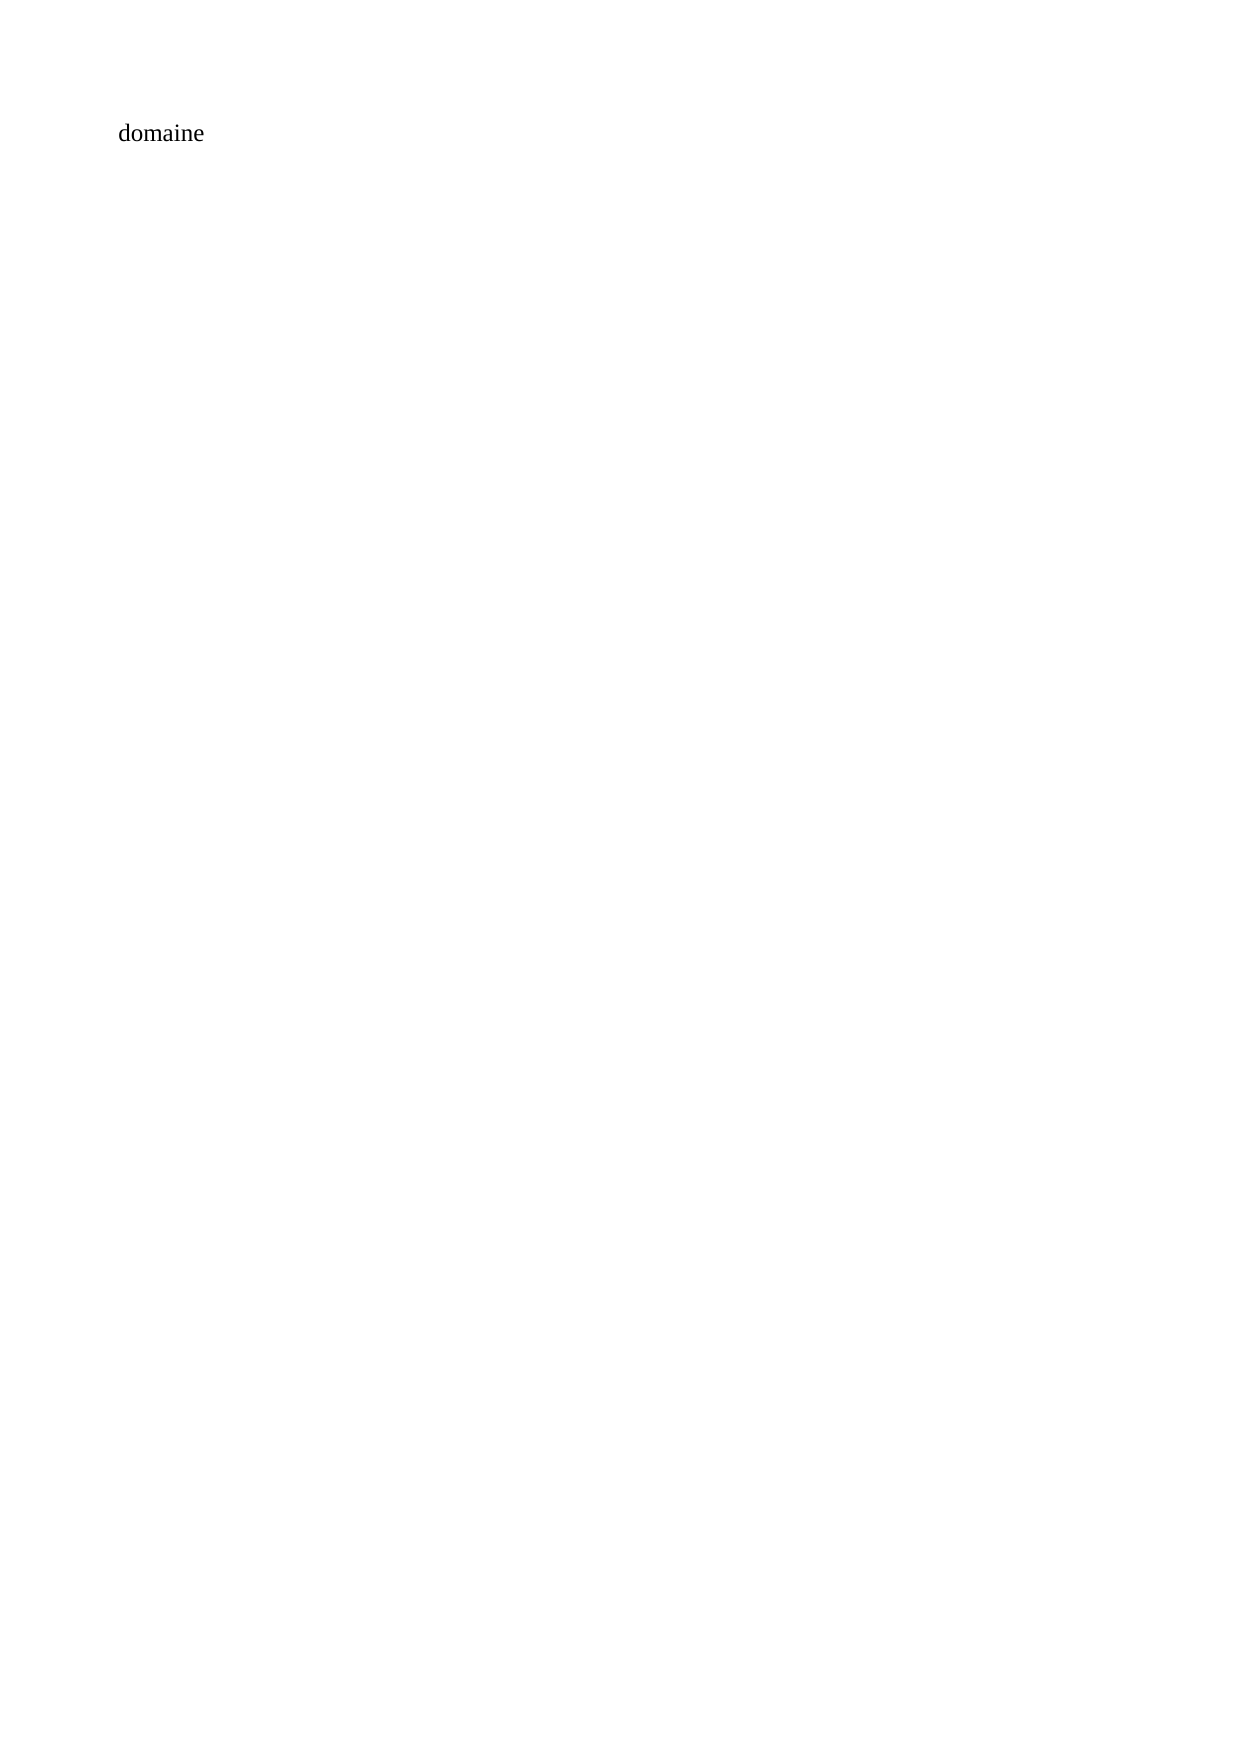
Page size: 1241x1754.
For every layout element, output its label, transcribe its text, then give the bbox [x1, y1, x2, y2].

text domaine [118, 118, 1122, 147]
